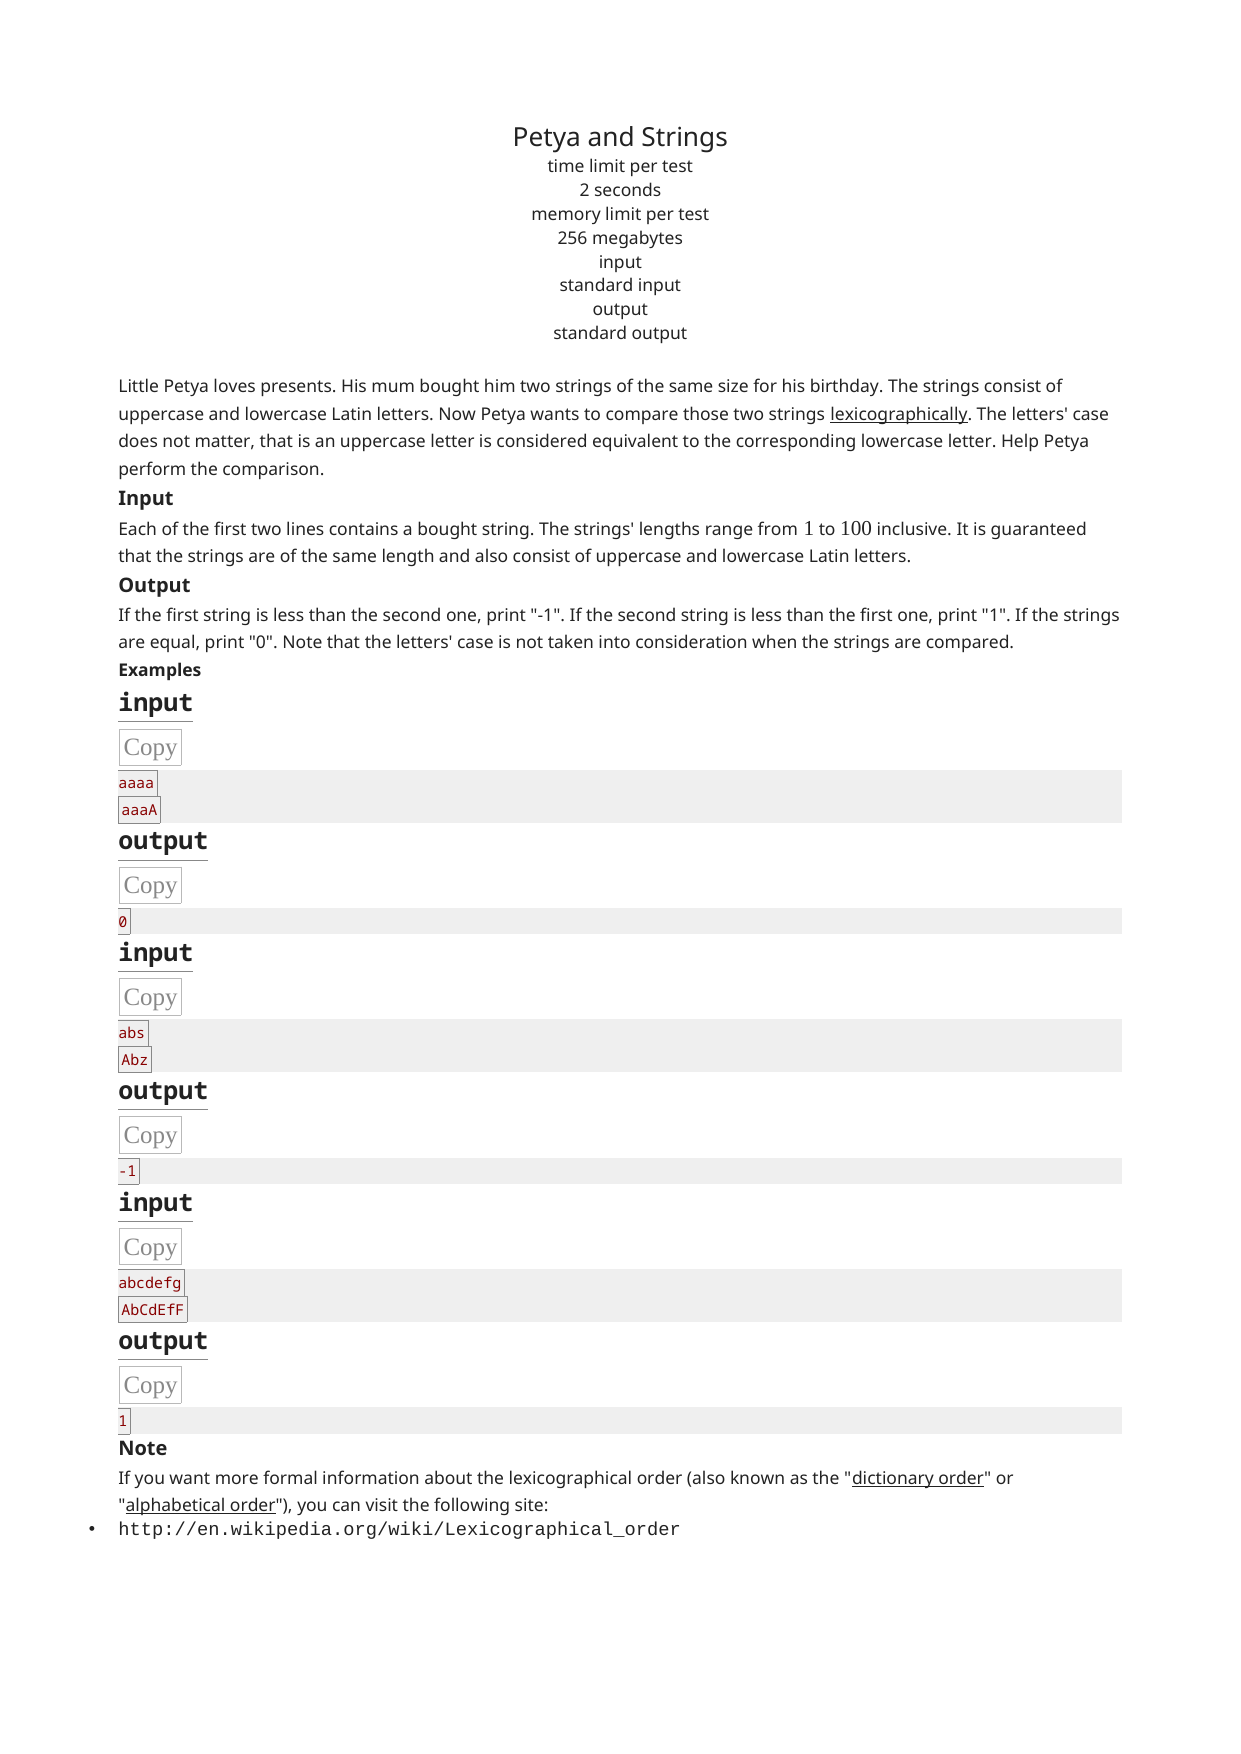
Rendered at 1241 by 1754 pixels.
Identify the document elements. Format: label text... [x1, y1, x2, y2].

text output [118, 1322, 1122, 1359]
text [158, 770, 1122, 796]
text If the first string is less than the second one, print "-1". If the second string is less than the first one, print "1". If the strings are equal, print "0". Note that the letters' case is not taken into consideration when the strings are compared. [118, 602, 1122, 654]
text 1 [118, 1409, 130, 1434]
text Abz [119, 1047, 151, 1072]
text input [118, 934, 1122, 971]
text aaaa [118, 771, 157, 796]
text Petya and Strings [118, 118, 1122, 154]
list http://en.wikipedia.org/wiki/Lexicographical_order [118, 1520, 1122, 1541]
text [188, 1296, 1122, 1322]
text input [118, 1184, 1122, 1221]
text AbCdEfF [119, 1297, 187, 1322]
text memory limit per test [118, 202, 1122, 225]
text Examples [118, 657, 1122, 681]
text output [118, 1072, 1122, 1109]
text Little Petya loves presents. His mum bought him two strings of the same size for his birthday. The strings consist of uppercase and lowercase Latin letters. Now Petya wants to compare those two strings lexicographically. The letters' case does not matter, that is an uppercase letter is considered equivalent to the corresponding lowercase letter. Help Petya perform the comparison. [118, 374, 1122, 480]
text [149, 1019, 1122, 1046]
text [140, 1158, 1122, 1184]
text [152, 1046, 1122, 1072]
text Note [118, 1434, 1122, 1461]
text [182, 867, 1121, 903]
text Copy [120, 868, 181, 903]
text [182, 978, 1121, 1015]
text Copy [120, 1117, 181, 1153]
text [182, 1228, 1121, 1264]
text If you want more formal information about the lexicographical order (also known as the "dictionary order" or "alphabetical order"), you can visit the following site: [118, 1465, 1122, 1517]
text 0 [118, 909, 130, 934]
text Copy [120, 979, 181, 1015]
text abcdefg [118, 1270, 184, 1296]
text 256 megabytes [118, 225, 1122, 249]
text standard output [118, 321, 1122, 345]
text standard input [118, 273, 1122, 297]
text [161, 796, 1122, 823]
text [185, 1269, 1122, 1296]
text time limit per test [118, 154, 1122, 178]
text Copy [120, 1367, 181, 1403]
text Copy [120, 730, 181, 765]
text output [118, 823, 1122, 860]
text [182, 728, 1121, 765]
text [182, 1116, 1121, 1153]
text abs [118, 1021, 148, 1046]
text -1 [118, 1159, 139, 1184]
text Each of the first two lines contains a bought string. The strings' lengths range from 1 to 100 inclusive. It is guaranteed that the strings are of the same length and also consist of uppercase and lowercase Latin letters. [118, 515, 1122, 567]
text [182, 1366, 1121, 1403]
text output [118, 297, 1122, 321]
text [131, 908, 1122, 934]
text 2 seconds [118, 178, 1122, 202]
text aaaA [119, 797, 160, 823]
text Input [118, 484, 1122, 511]
text [131, 1407, 1122, 1434]
text Copy [120, 1229, 181, 1264]
text Output [118, 571, 1122, 598]
text input [118, 249, 1122, 273]
text input [118, 684, 1122, 722]
